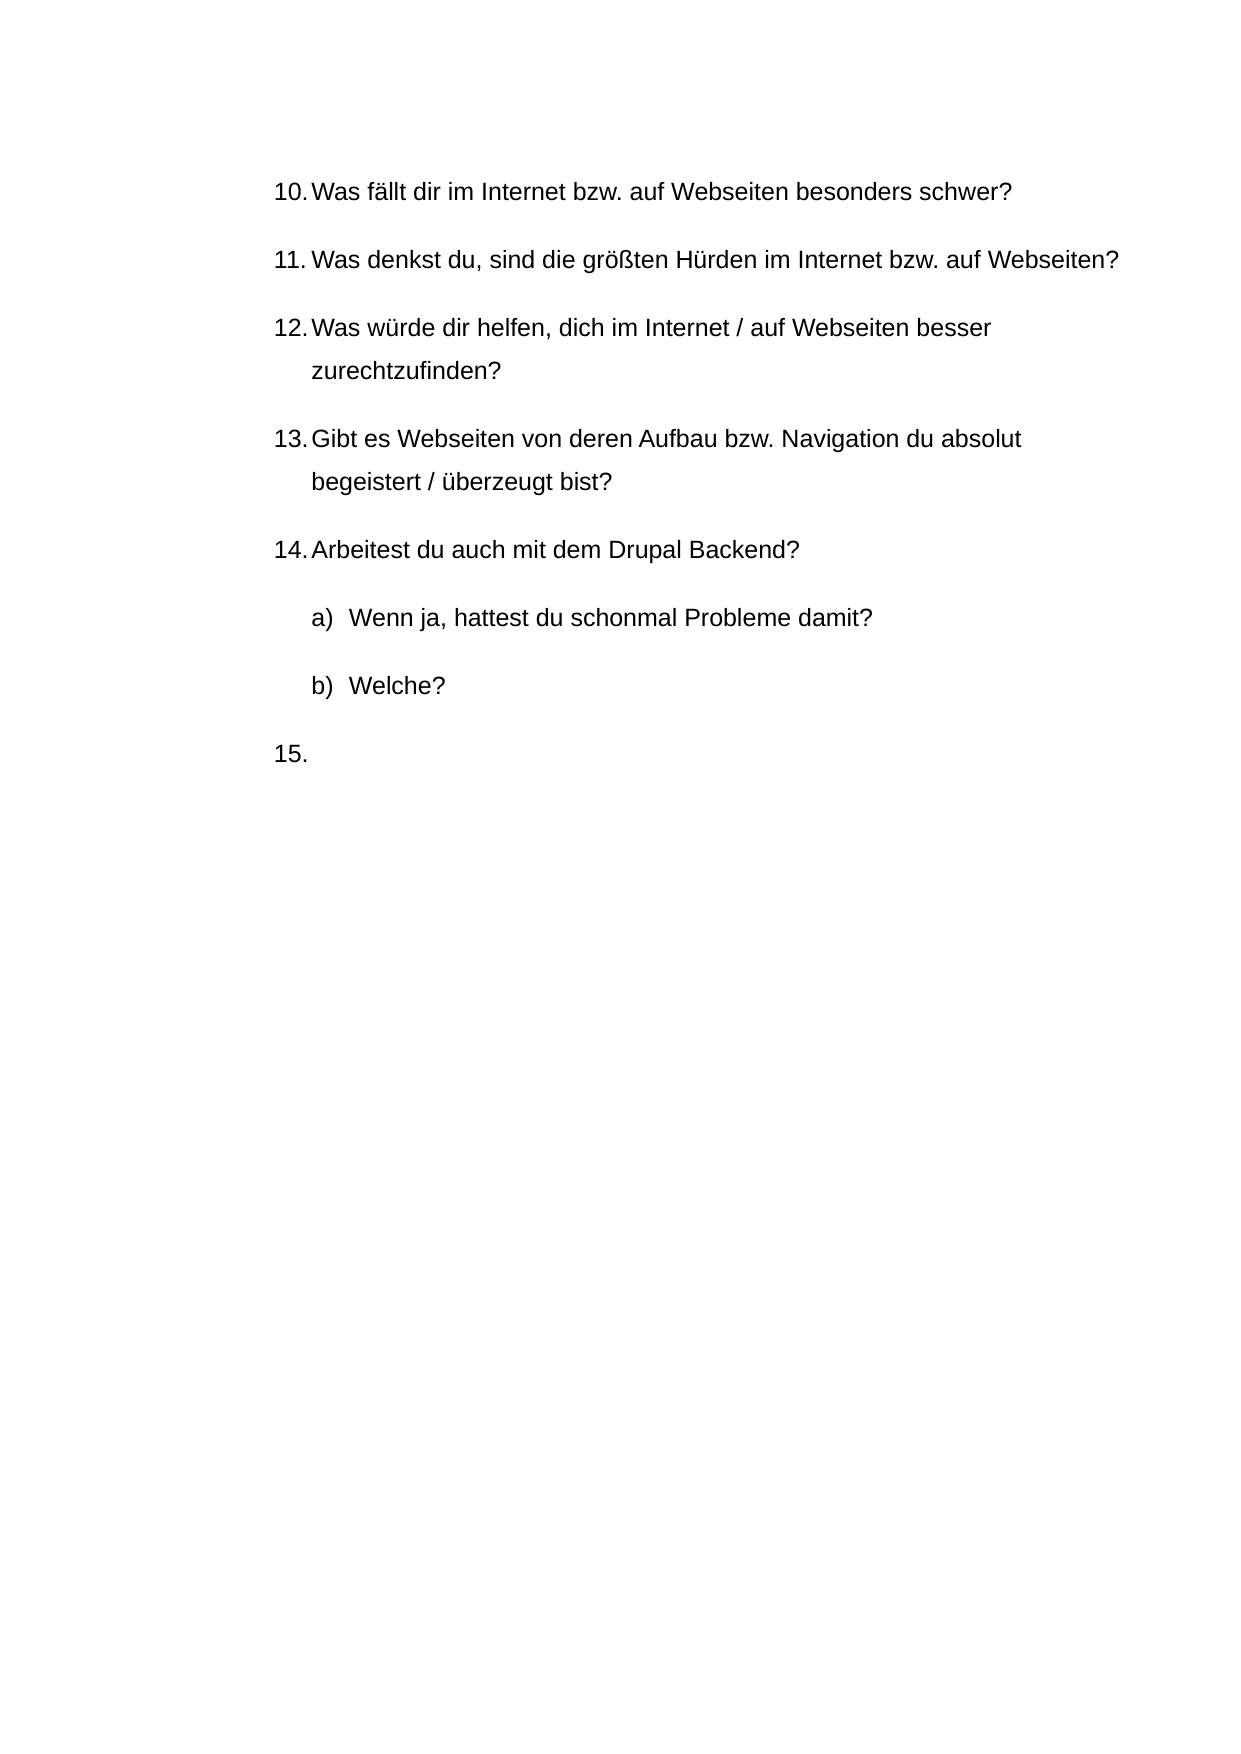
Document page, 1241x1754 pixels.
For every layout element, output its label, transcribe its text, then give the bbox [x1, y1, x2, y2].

list Was fällt dir im Internet bzw. auf Webseiten besonders schwer? [274, 177, 1122, 206]
list Was denkst du, sind die größten Hürden im Internet bzw. auf Webseiten? [274, 245, 1122, 274]
list Wenn ja, hattest du schonmal Probleme damit? [311, 603, 1122, 632]
list Was würde dir helfen, dich im Internet / auf Webseiten besser zurechtzufinden? [274, 313, 1122, 385]
list Gibt es Webseiten von deren Aufbau bzw. Navigation du absolut begeistert / überzeugt bist? [274, 424, 1122, 496]
list Welche? [311, 671, 1122, 700]
list Arbeitest du auch mit dem Drupal Backend? [274, 535, 1122, 564]
